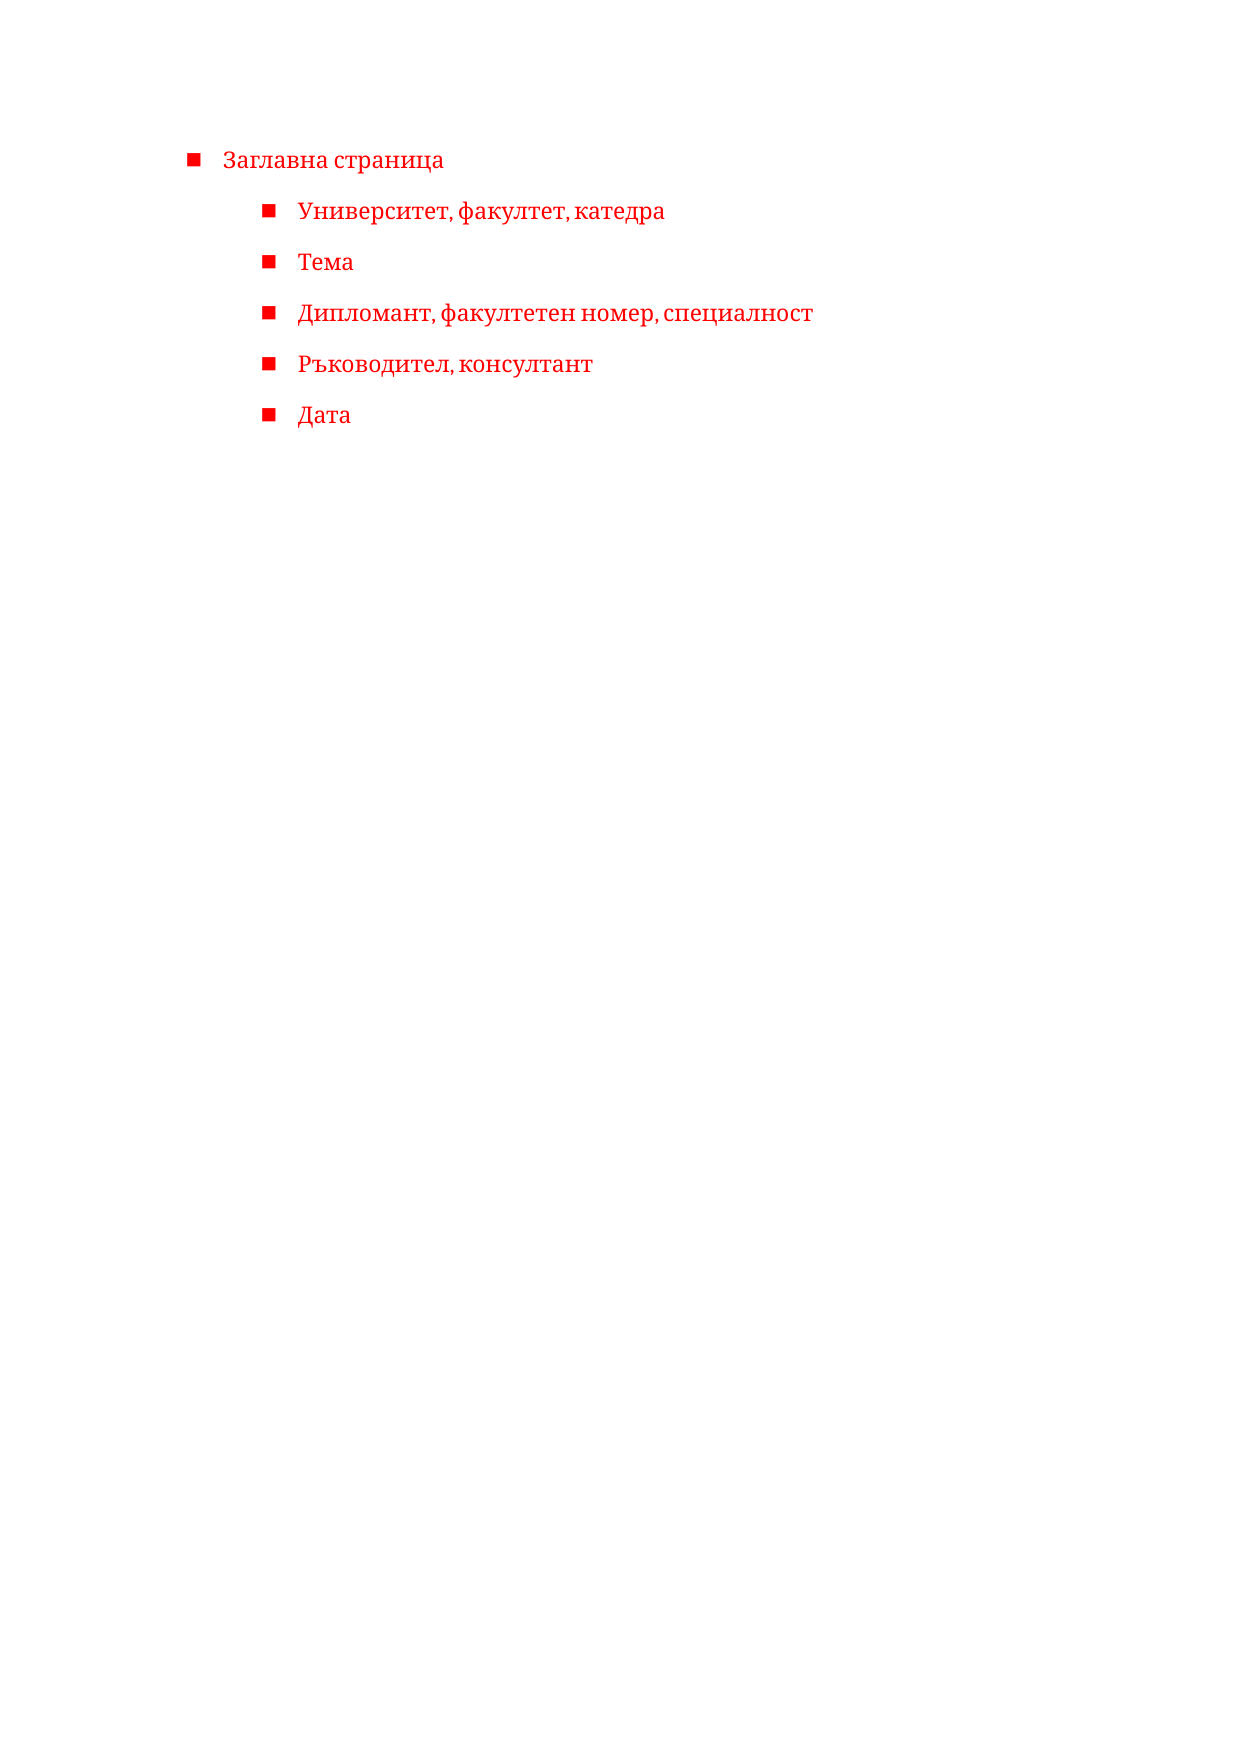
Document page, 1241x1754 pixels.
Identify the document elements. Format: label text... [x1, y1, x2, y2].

list Дата [260, 403, 1093, 429]
list Заглавна страница [185, 148, 1093, 174]
list Тема [260, 250, 1093, 276]
list Дипломант, факултетен номер, специалност [260, 301, 1093, 327]
list Университет, факултет, катедра [260, 199, 1093, 225]
list Ръководител, консултант [260, 352, 1093, 378]
